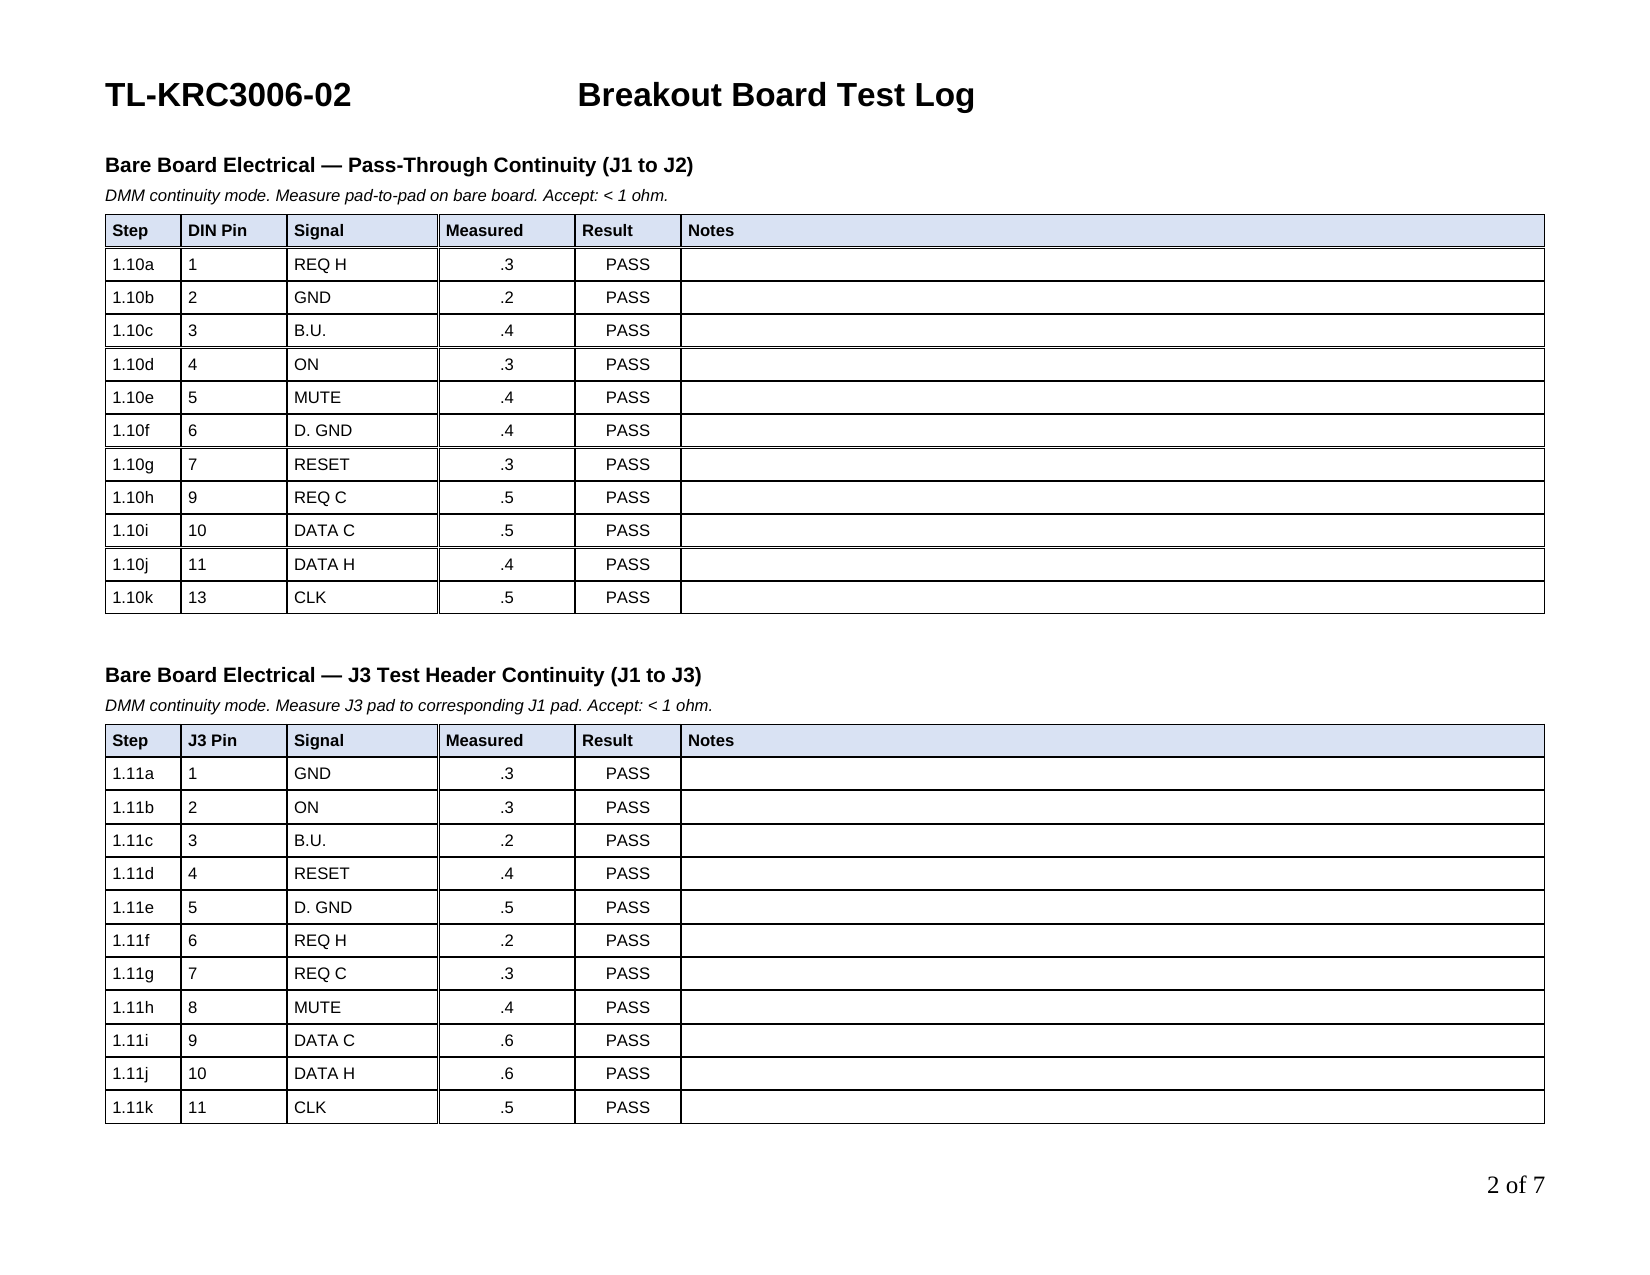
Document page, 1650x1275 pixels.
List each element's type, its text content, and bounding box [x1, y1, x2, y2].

table_cell [682, 825, 1544, 856]
table_cell 8 [182, 991, 286, 1023]
table_cell .3 [440, 349, 574, 380]
table_header Step [106, 215, 180, 246]
table_cell 5 [182, 891, 286, 923]
table_cell .4 [440, 858, 574, 889]
table_cell 1.10g [106, 449, 180, 480]
table_cell PASS [576, 758, 680, 789]
table_cell PASS [576, 925, 680, 956]
table_cell 9 [182, 482, 286, 513]
table_cell PASS [576, 315, 680, 346]
table_cell PASS [576, 825, 680, 856]
table_cell .2 [440, 925, 574, 956]
table_cell 1.10j [106, 549, 180, 580]
table_cell 4 [182, 858, 286, 889]
table_cell PASS [576, 249, 680, 280]
table_cell [682, 549, 1544, 580]
table_cell 1.10k [106, 582, 180, 613]
table_cell 1.11j [106, 1058, 180, 1089]
table_cell PASS [576, 1058, 680, 1089]
table_cell PASS [576, 549, 680, 580]
table_cell [682, 415, 1544, 446]
table_cell GND [288, 282, 437, 313]
table_header Measured [440, 215, 574, 246]
table_cell B.U. [288, 315, 437, 346]
table_cell 1.11d [106, 858, 180, 889]
table_cell [682, 282, 1544, 313]
table_cell 1.11a [106, 758, 180, 789]
table_cell PASS [576, 282, 680, 313]
table_cell 1.10a [106, 249, 180, 280]
table_cell 2 [182, 282, 286, 313]
table_cell .3 [440, 758, 574, 789]
table_cell 1.11i [106, 1025, 180, 1056]
table_cell 1.11b [106, 791, 180, 823]
table_cell REQ H [288, 249, 437, 280]
table_cell 13 [182, 582, 286, 613]
table_cell .4 [440, 549, 574, 580]
table_cell 9 [182, 1025, 286, 1056]
table_cell PASS [576, 382, 680, 413]
table_header Result [576, 725, 680, 756]
text Bare Board Electrical — J3 Test Header Continuity (J1 to J3) [105, 663, 1545, 687]
table_cell DATA H [288, 1058, 437, 1089]
table_cell .3 [440, 791, 574, 823]
table_cell [682, 582, 1544, 613]
table_cell DATA C [288, 1025, 437, 1056]
table_cell 10 [182, 1058, 286, 1089]
table_cell PASS [576, 791, 680, 823]
table_cell .5 [440, 1091, 574, 1123]
table_cell PASS [576, 415, 680, 446]
table_cell [682, 1091, 1544, 1123]
table_cell [682, 791, 1544, 823]
table_cell .5 [440, 515, 574, 546]
table_cell .4 [440, 991, 574, 1023]
table_cell [682, 1058, 1544, 1089]
table_cell [682, 925, 1544, 956]
text Bare Board Electrical — Pass-Through Continuity (J1 to J2) [105, 153, 1545, 177]
table_cell PASS [576, 1025, 680, 1056]
table_cell 7 [182, 958, 286, 989]
table_cell .4 [440, 382, 574, 413]
table_cell 6 [182, 925, 286, 956]
table_cell 1 [182, 249, 286, 280]
table_cell 4 [182, 349, 286, 380]
table_cell .2 [440, 282, 574, 313]
table_cell 1.11g [106, 958, 180, 989]
table_header J3 Pin [182, 725, 286, 756]
table_cell 1.11h [106, 991, 180, 1023]
table_cell DATA H [288, 549, 437, 580]
table_cell .3 [440, 958, 574, 989]
table_cell [682, 891, 1544, 923]
table_cell 3 [182, 315, 286, 346]
table_cell GND [288, 758, 437, 789]
table_cell 7 [182, 449, 286, 480]
table_cell REQ C [288, 958, 437, 989]
table_cell .5 [440, 891, 574, 923]
table_cell 6 [182, 415, 286, 446]
table_cell [682, 449, 1544, 480]
table_cell .3 [440, 449, 574, 480]
table_cell .4 [440, 315, 574, 346]
table_cell DATA C [288, 515, 437, 546]
table_cell 2 [182, 791, 286, 823]
table_cell .2 [440, 825, 574, 856]
table_cell 1.10c [106, 315, 180, 346]
table_cell PASS [576, 515, 680, 546]
table_cell 3 [182, 825, 286, 856]
table_header Signal [288, 725, 437, 756]
table_cell 1.11k [106, 1091, 180, 1123]
table_header DIN Pin [182, 215, 286, 246]
text DMM continuity mode. Measure J3 pad to corresponding J1 pad. Accept: < 1 ohm. [105, 696, 1545, 715]
table_cell PASS [576, 958, 680, 989]
table_header Notes [682, 215, 1544, 246]
table_cell 1.10f [106, 415, 180, 446]
table_cell B.U. [288, 825, 437, 856]
table_cell D. GND [288, 891, 437, 923]
table_cell PASS [576, 582, 680, 613]
table_cell [682, 1025, 1544, 1056]
table_cell [682, 382, 1544, 413]
table_cell 1.10i [106, 515, 180, 546]
table_cell 10 [182, 515, 286, 546]
table_cell 1.10d [106, 349, 180, 380]
table_cell .6 [440, 1058, 574, 1089]
table_cell [682, 958, 1544, 989]
table_cell [682, 249, 1544, 280]
table_cell .4 [440, 415, 574, 446]
table_cell 1.11e [106, 891, 180, 923]
table_cell [682, 991, 1544, 1023]
table_cell REQ C [288, 482, 437, 513]
table_header Measured [440, 725, 574, 756]
table_cell [682, 758, 1544, 789]
table_cell PASS [576, 891, 680, 923]
table_cell .5 [440, 482, 574, 513]
table_cell 5 [182, 382, 286, 413]
table_cell [682, 858, 1544, 889]
table_cell MUTE [288, 991, 437, 1023]
table_cell ON [288, 791, 437, 823]
table_cell [682, 515, 1544, 546]
table_cell .5 [440, 582, 574, 613]
table_header Step [106, 725, 180, 756]
table_cell 1.11f [106, 925, 180, 956]
table_cell 1.11c [106, 825, 180, 856]
table_cell 11 [182, 549, 286, 580]
table_header Result [576, 215, 680, 246]
table_cell 1.10b [106, 282, 180, 313]
table_header Signal [288, 215, 437, 246]
table_cell 1 [182, 758, 286, 789]
table_cell .6 [440, 1025, 574, 1056]
table_cell PASS [576, 449, 680, 480]
text DMM continuity mode. Measure pad-to-pad on bare board. Accept: < 1 ohm. [105, 186, 1545, 205]
table_cell CLK [288, 1091, 437, 1123]
table_cell ON [288, 349, 437, 380]
table_cell REQ H [288, 925, 437, 956]
table_cell RESET [288, 858, 437, 889]
table_cell [682, 482, 1544, 513]
table_cell 11 [182, 1091, 286, 1123]
table_cell CLK [288, 582, 437, 613]
table_cell PASS [576, 1091, 680, 1123]
table_cell PASS [576, 482, 680, 513]
table_cell .3 [440, 249, 574, 280]
table_cell PASS [576, 858, 680, 889]
table_cell RESET [288, 449, 437, 480]
table_header Notes [682, 725, 1544, 756]
table_cell D. GND [288, 415, 437, 446]
table_cell 1.10h [106, 482, 180, 513]
table_cell PASS [576, 349, 680, 380]
table_cell PASS [576, 991, 680, 1023]
table_cell [682, 349, 1544, 380]
table_cell MUTE [288, 382, 437, 413]
table_cell [682, 315, 1544, 346]
table_cell 1.10e [106, 382, 180, 413]
